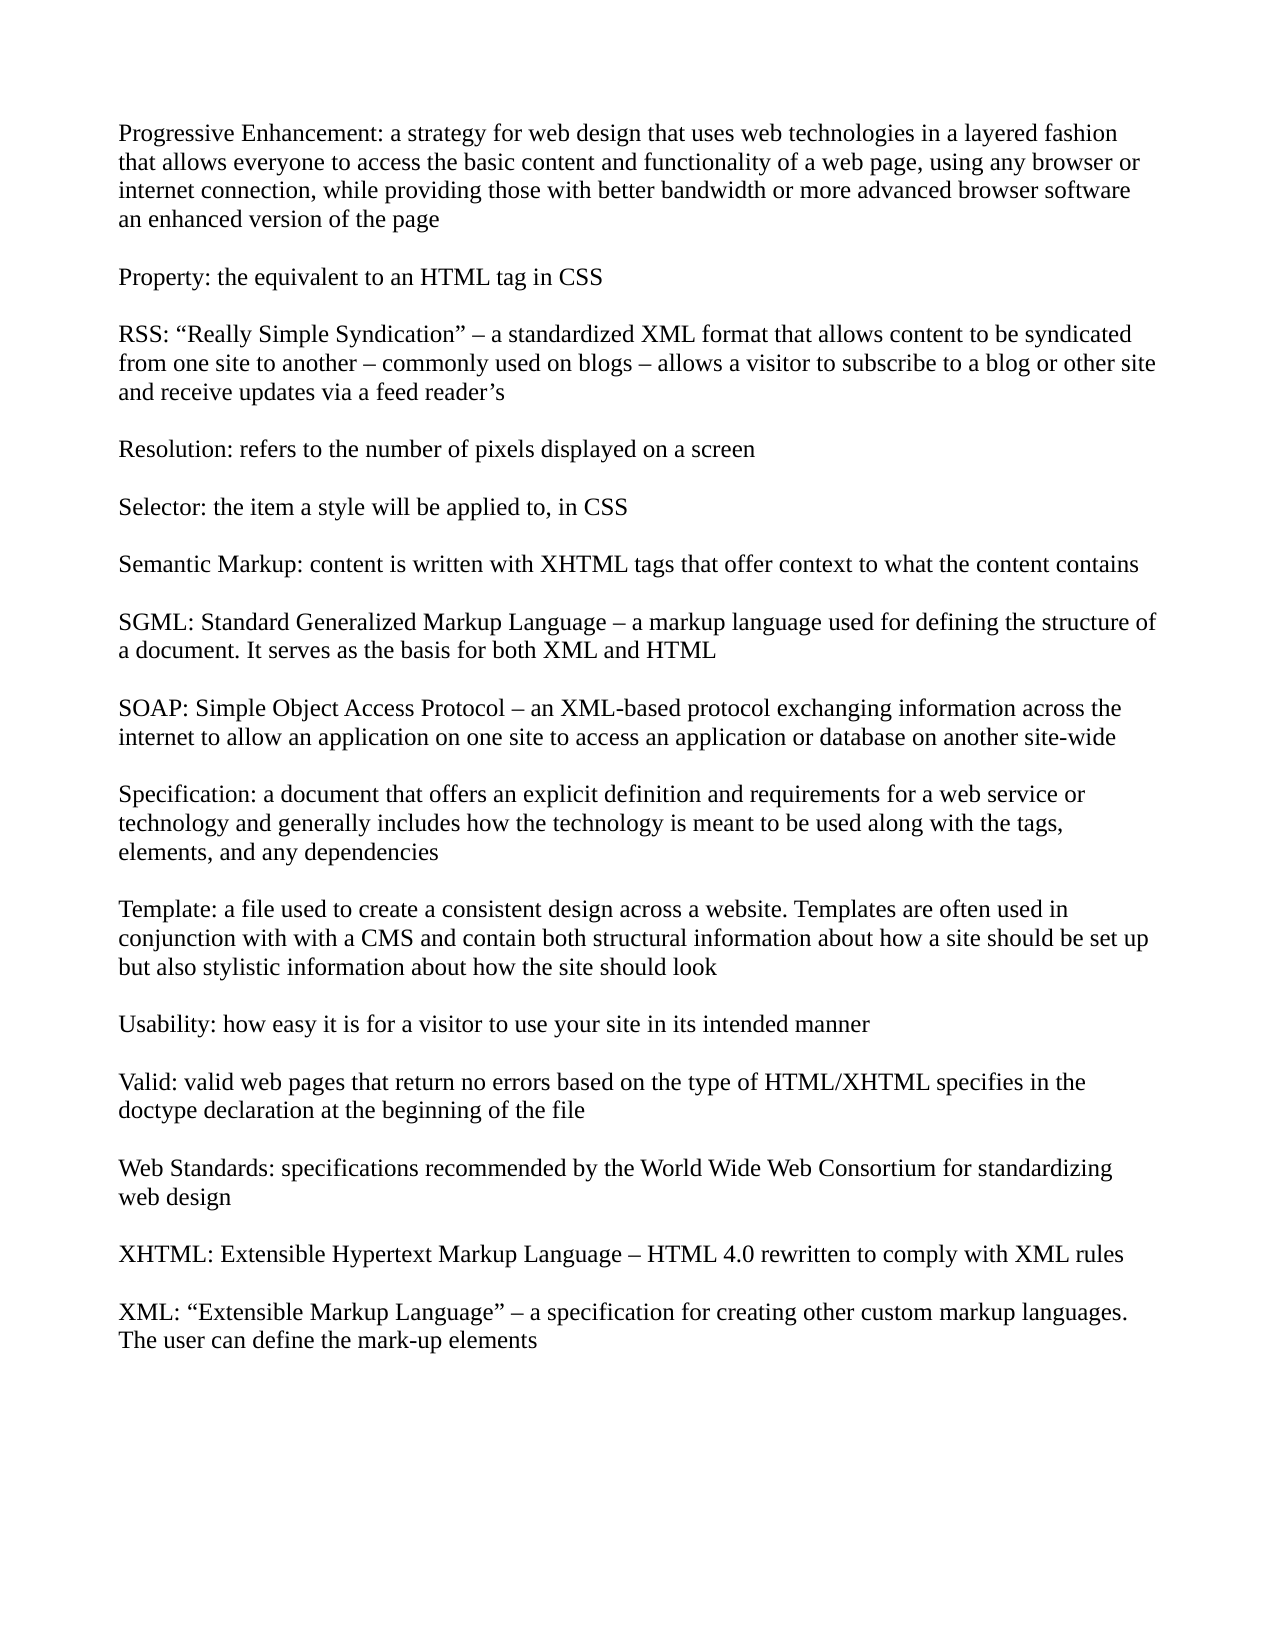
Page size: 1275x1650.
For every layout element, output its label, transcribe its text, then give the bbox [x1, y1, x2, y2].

text SOAP: Simple Object Access Protocol – an XML-based protocol exchanging information across the internet to allow an application on one site to access an application or database on another site-wide [118, 693, 1157, 751]
text RSS: “Really Simple Syndication” – a standardized XML format that allows content to be syndicated from one site to another – commonly used on blogs – allows a visitor to subscribe to a blog or other site and receive updates via a feed reader’s [118, 319, 1157, 406]
text Resolution: refers to the number of pixels displayed on a screen [118, 434, 1157, 463]
text Semantic Markup: content is written with XHTML tags that offer context to what the content contains [118, 549, 1157, 578]
text Progressive Enhancement: a strategy for web design that uses web technologies in a layered fashion that allows everyone to access the basic content and functionality of a web page, using any browser or internet connection, while providing those with better bandwidth or more advanced browser software an enhanced version of the page [118, 118, 1157, 233]
text Web Standards: specifications recommended by the World Wide Web Consortium for standardizing web design [118, 1153, 1157, 1211]
text XHTML: Extensible Hypertext Markup Language – HTML 4.0 rewritten to comply with XML rules [118, 1239, 1157, 1268]
text Valid: valid web pages that return no errors based on the type of HTML/XHTML specifies in the doctype declaration at the beginning of the file [118, 1067, 1157, 1124]
text Selector: the item a style will be applied to, in CSS [118, 492, 1157, 521]
text XML: “Extensible Markup Language” – a specification for creating other custom markup languages. The user can define the mark-up elements [118, 1297, 1157, 1354]
text Property: the equivalent to an HTML tag in CSS [118, 262, 1157, 291]
text Usability: how easy it is for a visitor to use your site in its intended manner [118, 1009, 1157, 1038]
text Template: a file used to create a consistent design across a website. Templates are often used in conjunction with with a CMS and contain both structural information about how a site should be set up but also stylistic information about how the site should look [118, 894, 1157, 981]
text Specification: a document that offers an explicit definition and requirements for a web service or technology and generally includes how the technology is meant to be used along with the tags, elements, and any dependencies [118, 779, 1157, 866]
text SGML: Standard Generalized Markup Language – a markup language used for defining the structure of a document. It serves as the basis for both XML and HTML [118, 607, 1157, 664]
